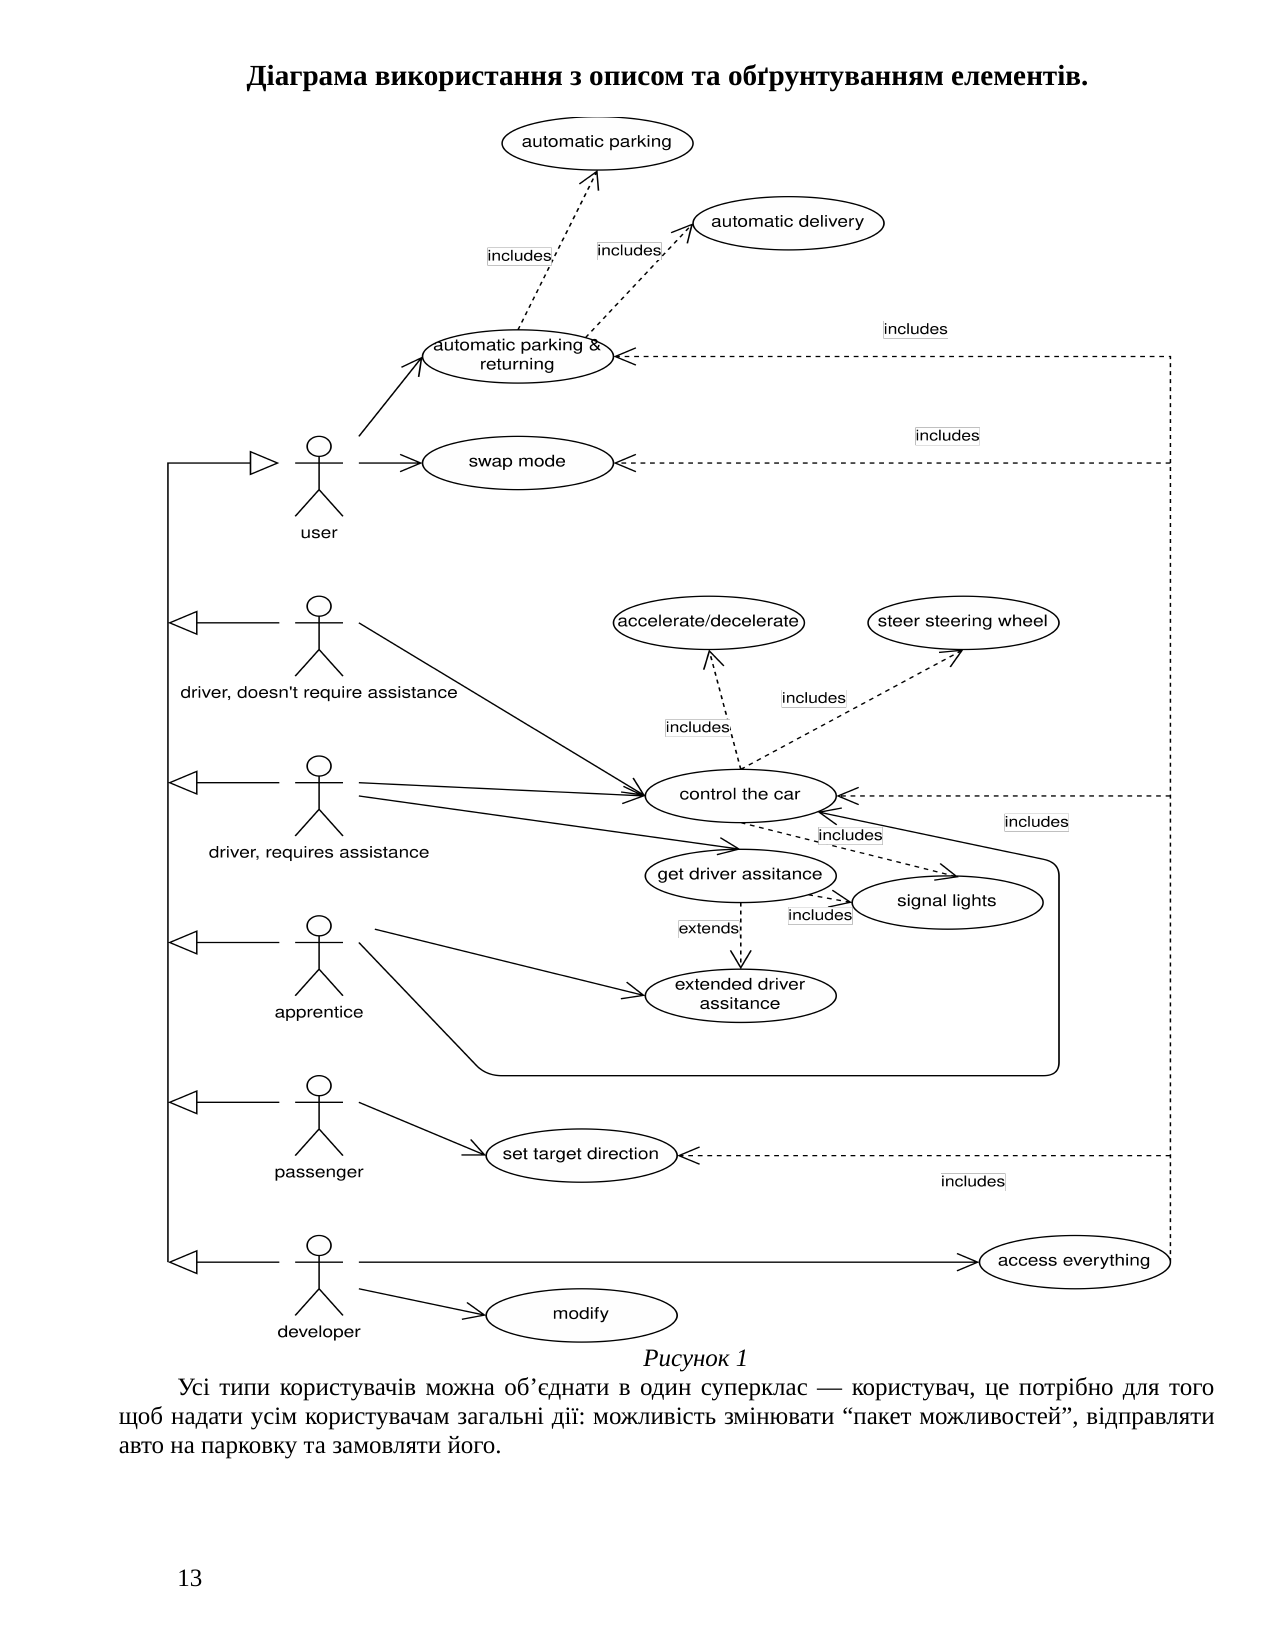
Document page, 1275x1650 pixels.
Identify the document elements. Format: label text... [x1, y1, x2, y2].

text Рисунок 1 [118, 117, 1216, 1372]
picture [140, 117, 1195, 1344]
subtitle Діаграма використання з описом та обґрунтуванням елементів. [118, 58, 1216, 92]
text Усі типи користувачів можна об’єднати в один суперклас — користувач, це потрібно для того щоб надати усім користувачам загальні дії: можливість змінювати “пакет можливостей”, відправляти авто на парковку та замовляти його. [118, 1372, 1216, 1458]
text [118, 104, 1216, 117]
